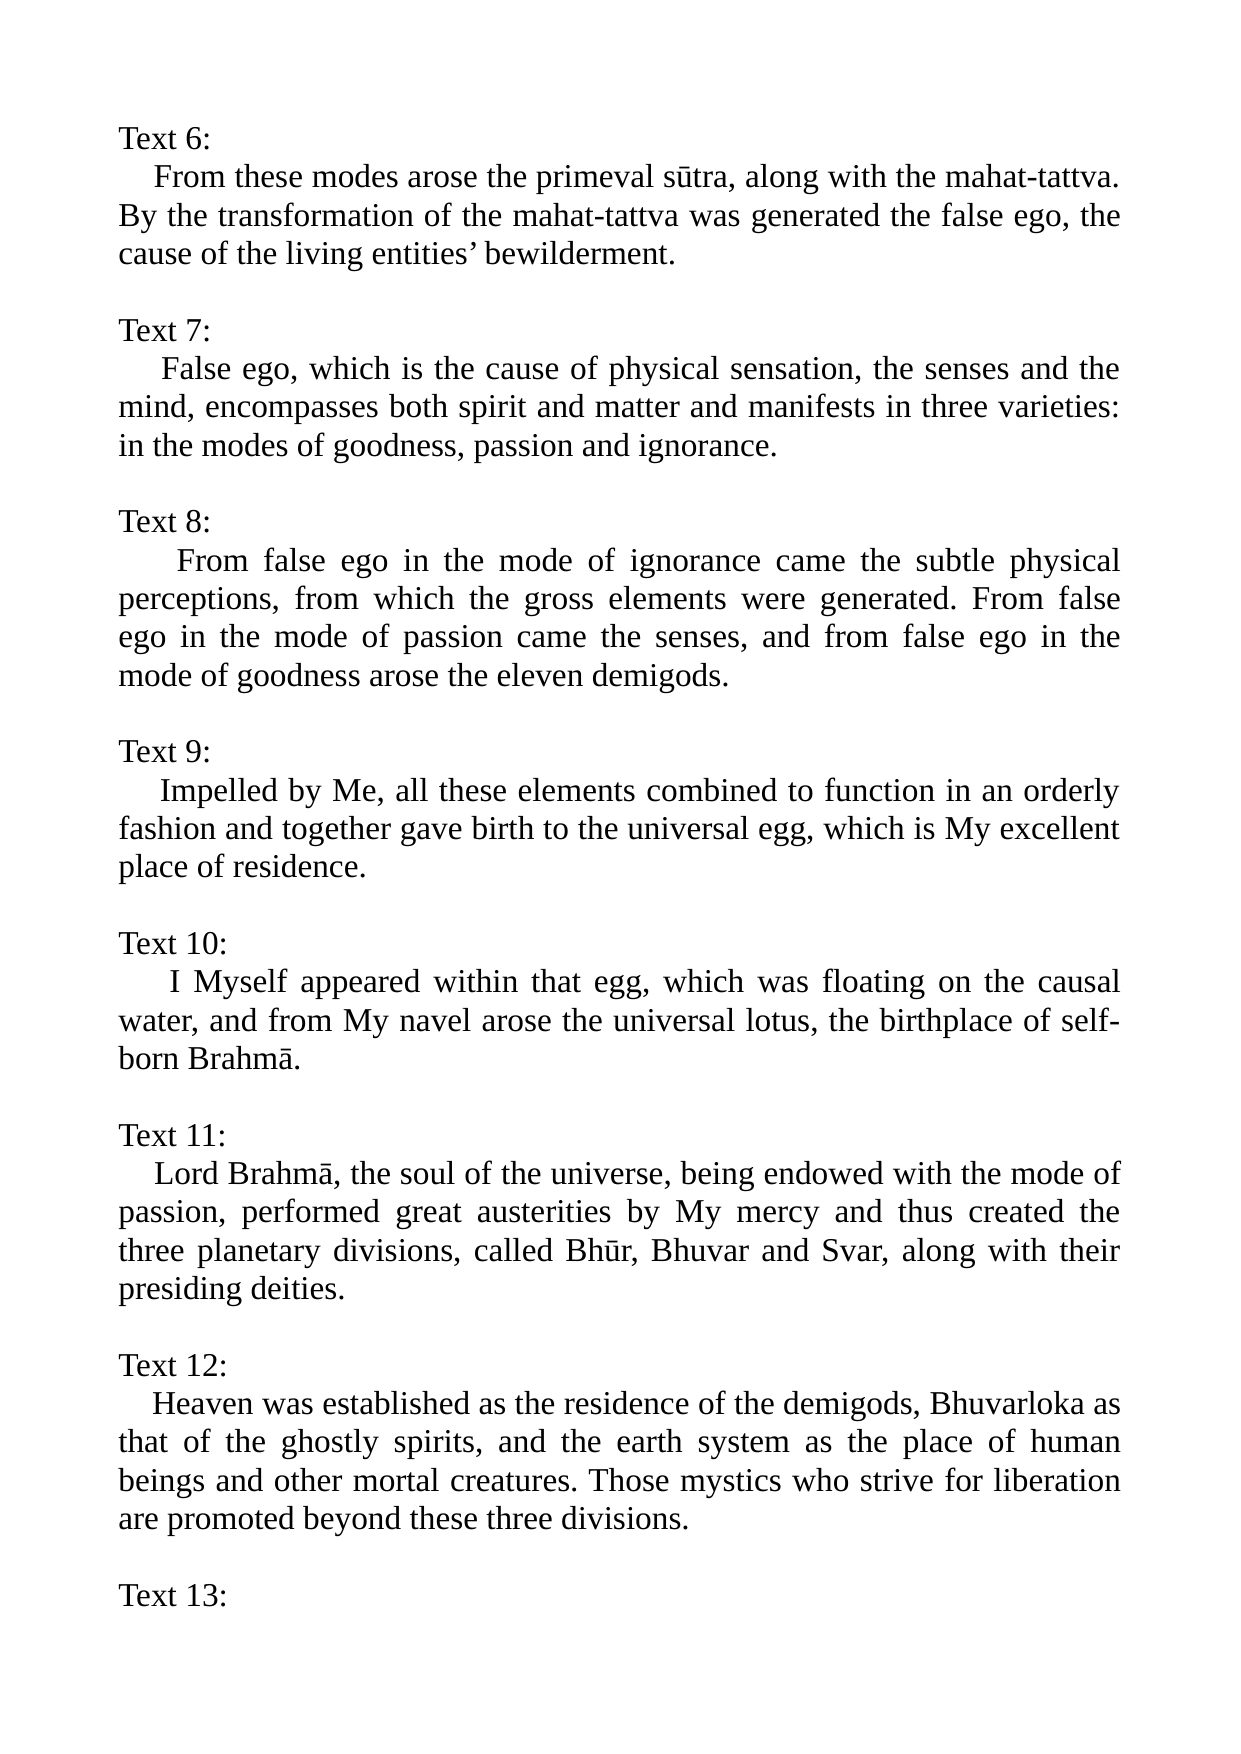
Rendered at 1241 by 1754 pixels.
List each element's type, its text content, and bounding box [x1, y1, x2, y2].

text Text 7: [118, 310, 1122, 348]
text Heaven was established as the residence of the demigods, Bhuvarloka as that of the ghostly spirits, and the earth system as the place of human beings and other mortal creatures. Those mystics who strive for liberation are promoted beyond these three divisions. [118, 1383, 1122, 1536]
text Text 9: [118, 731, 1122, 770]
text Text 11: [118, 1115, 1122, 1153]
text Impelled by Me, all these elements combined to function in an orderly fashion and together gave birth to the universal egg, which is My excellent place of residence. [118, 770, 1122, 885]
text False ego, which is the cause of physical sensation, the senses and the mind, encompasses both spirit and matter and manifests in three varieties: in the modes of goodness, passion and ignorance. [118, 348, 1122, 463]
text Text 12: [118, 1345, 1122, 1383]
text Text 13: [118, 1575, 1122, 1613]
text From these modes arose the primeval sūtra, along with the mahat-tattva. By the transformation of the mahat-tattva was generated the false ego, the cause of the living entities’ bewilderment. [118, 156, 1122, 271]
text From false ego in the mode of ignorance came the subtle physical perceptions, from which the gross elements were generated. From false ego in the mode of passion came the senses, and from false ego in the mode of goodness arose the eleven demigods. [118, 540, 1122, 693]
text Lord Brahmā, the soul of the universe, being endowed with the mode of passion, performed great austerities by My mercy and thus created the three planetary divisions, called Bhūr, Bhuvar and Svar, along with their presiding deities. [118, 1153, 1122, 1306]
text Text 8: [118, 501, 1122, 540]
text I Myself appeared within that egg, which was floating on the causal water, and from My navel arose the universal lotus, the birthplace of self-born Brahmā. [118, 961, 1122, 1076]
text Text 10: [118, 923, 1122, 961]
text Text 6: [118, 118, 1122, 156]
